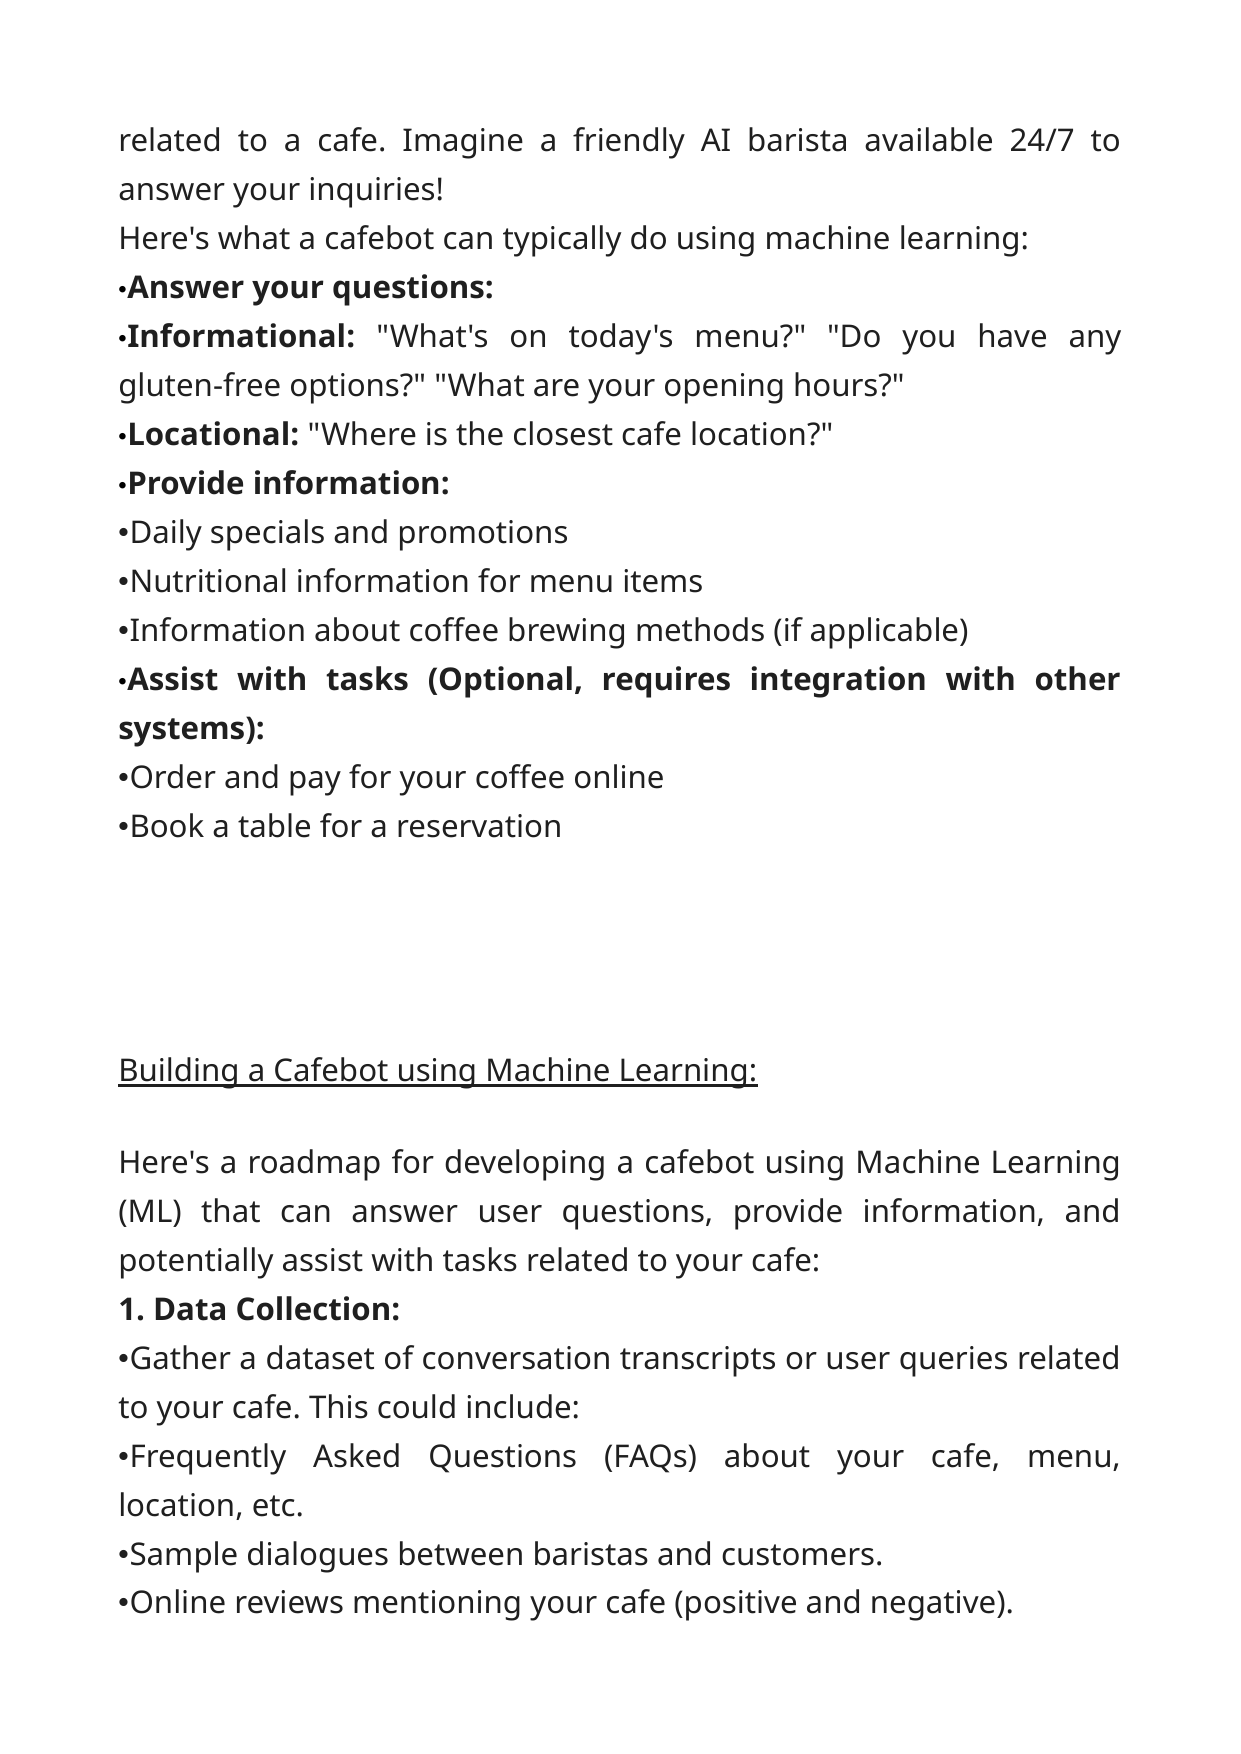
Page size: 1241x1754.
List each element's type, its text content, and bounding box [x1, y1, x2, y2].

list Answer your questions: [118, 265, 1122, 308]
list Online reviews mentioning your cafe (positive and negative). [118, 1581, 1122, 1623]
text 1. Data Collection: [118, 1287, 1122, 1329]
list Order and pay for your coffee online [118, 754, 1122, 797]
list Informational: "What's on today's menu?" "Do you have any gluten-free options?" "What are your opening hours?" [118, 314, 1122, 406]
list Book a table for a reservation [118, 803, 1122, 846]
text related to a cafe. Imagine a friendly AI barista available 24/7 to answer your inquiries! [118, 118, 1122, 210]
list Frequently Asked Questions (FAQs) about your cafe, menu, location, etc. [118, 1434, 1122, 1525]
list Assist with tasks (Optional, requires integration with other systems): [118, 657, 1122, 748]
subtitle Building a Cafebot using Machine Learning: [118, 1048, 1122, 1091]
list Information about coffee brewing methods (if applicable) [118, 608, 1122, 650]
list Sample dialogues between baristas and customers. [118, 1532, 1122, 1574]
text Here's what a cafebot can typically do using machine learning: [118, 216, 1122, 259]
list Locational: "Where is the closest cafe location?" [118, 412, 1122, 454]
list Provide information: [118, 461, 1122, 503]
text Here's a roadmap for developing a cafebot using Machine Learning (ML) that can answer user questions, provide information, and potentially assist with tasks related to your cafe: [118, 1140, 1122, 1280]
list Gather a dataset of conversation transcripts or user queries related to your cafe. This could include: [118, 1336, 1122, 1427]
list Daily specials and promotions [118, 510, 1122, 552]
list Nutritional information for menu items [118, 559, 1122, 601]
